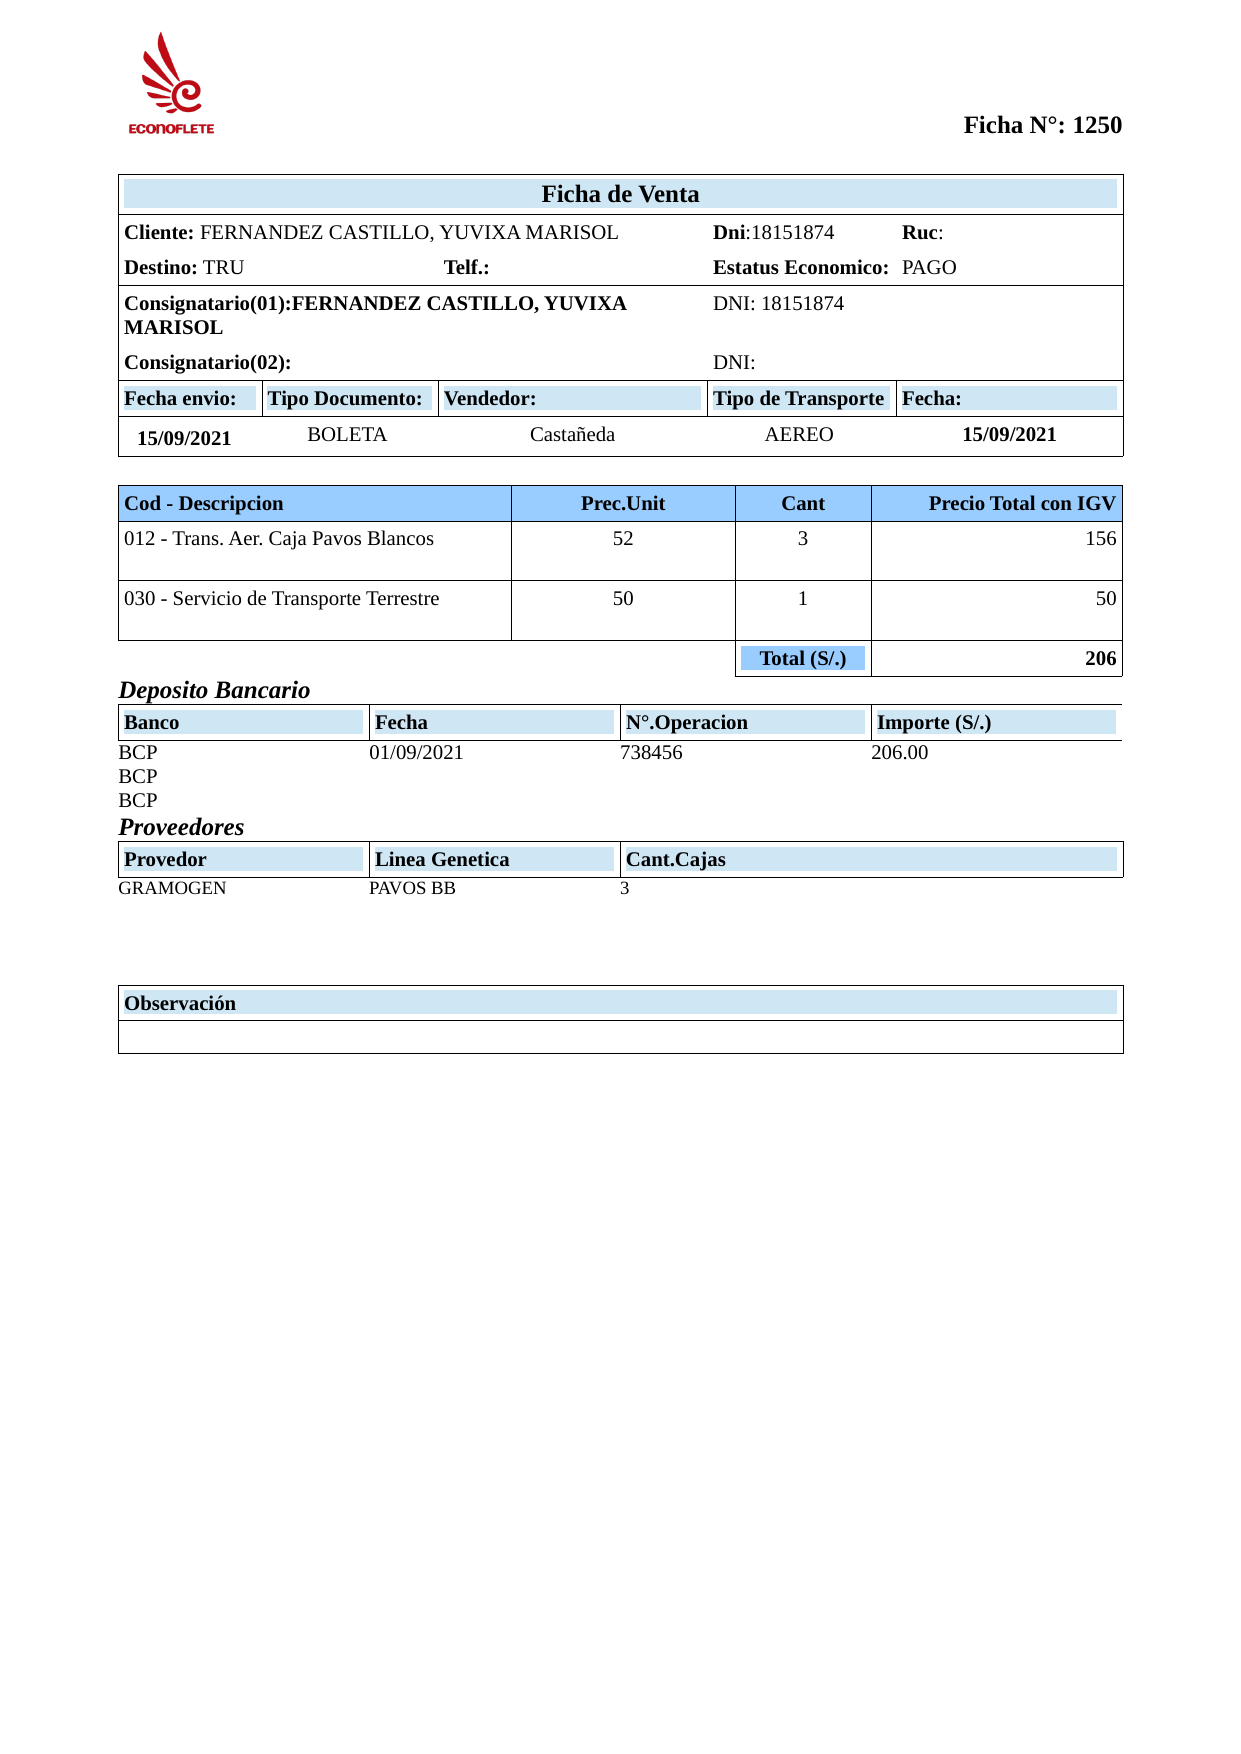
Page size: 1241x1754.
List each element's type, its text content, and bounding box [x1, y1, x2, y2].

table_cell [620, 764, 871, 788]
table_cell [118, 641, 511, 676]
table_cell 3 [736, 522, 871, 580]
table_cell [369, 788, 620, 812]
table_cell 15/09/2021 [896, 417, 1123, 456]
table_cell 50 [872, 581, 1122, 640]
table_header Ficha de Venta [119, 175, 1123, 214]
table_cell Tipo Documento: [263, 381, 438, 416]
table_cell 01/09/2021 [369, 741, 620, 764]
table_cell [369, 898, 620, 920]
table_cell 156 [872, 522, 1122, 580]
table_cell 1 [736, 581, 871, 640]
table_header Importe (S/.) [872, 705, 1122, 740]
table_cell 030 - Servicio de Transporte Terrestre [119, 581, 511, 640]
table_cell [118, 898, 369, 920]
table_cell [118, 941, 369, 963]
table_cell Fecha envio: [119, 381, 262, 416]
table_cell 3 [620, 878, 1123, 898]
table_header Cod - Descripcion [119, 486, 511, 521]
table_cell 738456 [620, 741, 871, 764]
table_cell Castañeda [438, 417, 707, 456]
table_cell Vendedor: [439, 381, 707, 416]
table_cell Estatus Economico: [707, 249, 896, 285]
table_cell Telf.: [438, 249, 707, 285]
table_cell [620, 788, 871, 812]
table_header Cant [736, 486, 871, 521]
table_header Banco [119, 705, 369, 740]
table_cell Cliente: FERNANDEZ CASTILLO, YUVIXA MARISOL [119, 215, 707, 249]
table_header Linea Genetica [370, 842, 620, 877]
table_cell BCP [118, 788, 369, 812]
table_cell [620, 941, 1123, 963]
table_cell [871, 764, 1122, 788]
table_header Prec.Unit [512, 486, 735, 521]
table_cell Tipo de Transporte [708, 381, 896, 416]
table_cell 012 - Trans. Aer. Caja Pavos Blancos [119, 522, 511, 580]
text Deposito Bancario [118, 676, 1122, 704]
table_cell [369, 941, 620, 963]
table_cell [871, 788, 1122, 812]
table_cell 50 [512, 581, 735, 640]
table_cell PAGO [896, 249, 1123, 285]
table_cell BCP [118, 764, 369, 788]
table_cell Destino: TRU [119, 249, 438, 285]
table_cell DNI: [707, 345, 1123, 380]
table_cell GRAMOGEN [118, 878, 369, 898]
table_header Observación [119, 986, 1123, 1020]
table_cell Total (S/.) [736, 641, 871, 676]
table_cell [620, 920, 1123, 941]
picture [118, 31, 225, 134]
table_cell Fecha: [897, 381, 1123, 416]
table_cell DNI: 18151874 [707, 286, 1123, 344]
table_cell 206.00 [871, 741, 1122, 764]
table_cell AEREO [707, 417, 896, 456]
table_cell Ruc: [896, 215, 1123, 249]
table_cell PAVOS BB [369, 878, 620, 898]
table_cell [369, 920, 620, 941]
table_header Provedor [119, 842, 369, 877]
table_cell [369, 764, 620, 788]
table_cell [369, 963, 620, 984]
table_cell [511, 641, 735, 676]
table_header Precio Total con IGV [872, 486, 1122, 521]
table_cell [119, 1021, 1123, 1053]
table_header Fecha [370, 705, 620, 740]
table_cell [620, 898, 1123, 920]
table_cell [620, 963, 1123, 984]
table_cell Dni:18151874 [707, 215, 896, 249]
text Proveedores [118, 812, 1122, 841]
table_cell BCP [118, 741, 369, 764]
table_cell [118, 920, 369, 941]
table_cell 15/09/2021 [119, 417, 262, 456]
table_cell [118, 963, 369, 984]
table_cell 206 [872, 641, 1122, 676]
table_header Cant.Cajas [621, 842, 1123, 877]
table_header N°.Operacion [621, 705, 871, 740]
table_cell BOLETA [262, 417, 438, 456]
table_cell Consignatario(01):FERNANDEZ CASTILLO, YUVIXA MARISOL [119, 286, 707, 344]
table_cell 52 [512, 522, 735, 580]
table_cell Consignatario(02): [119, 345, 707, 380]
